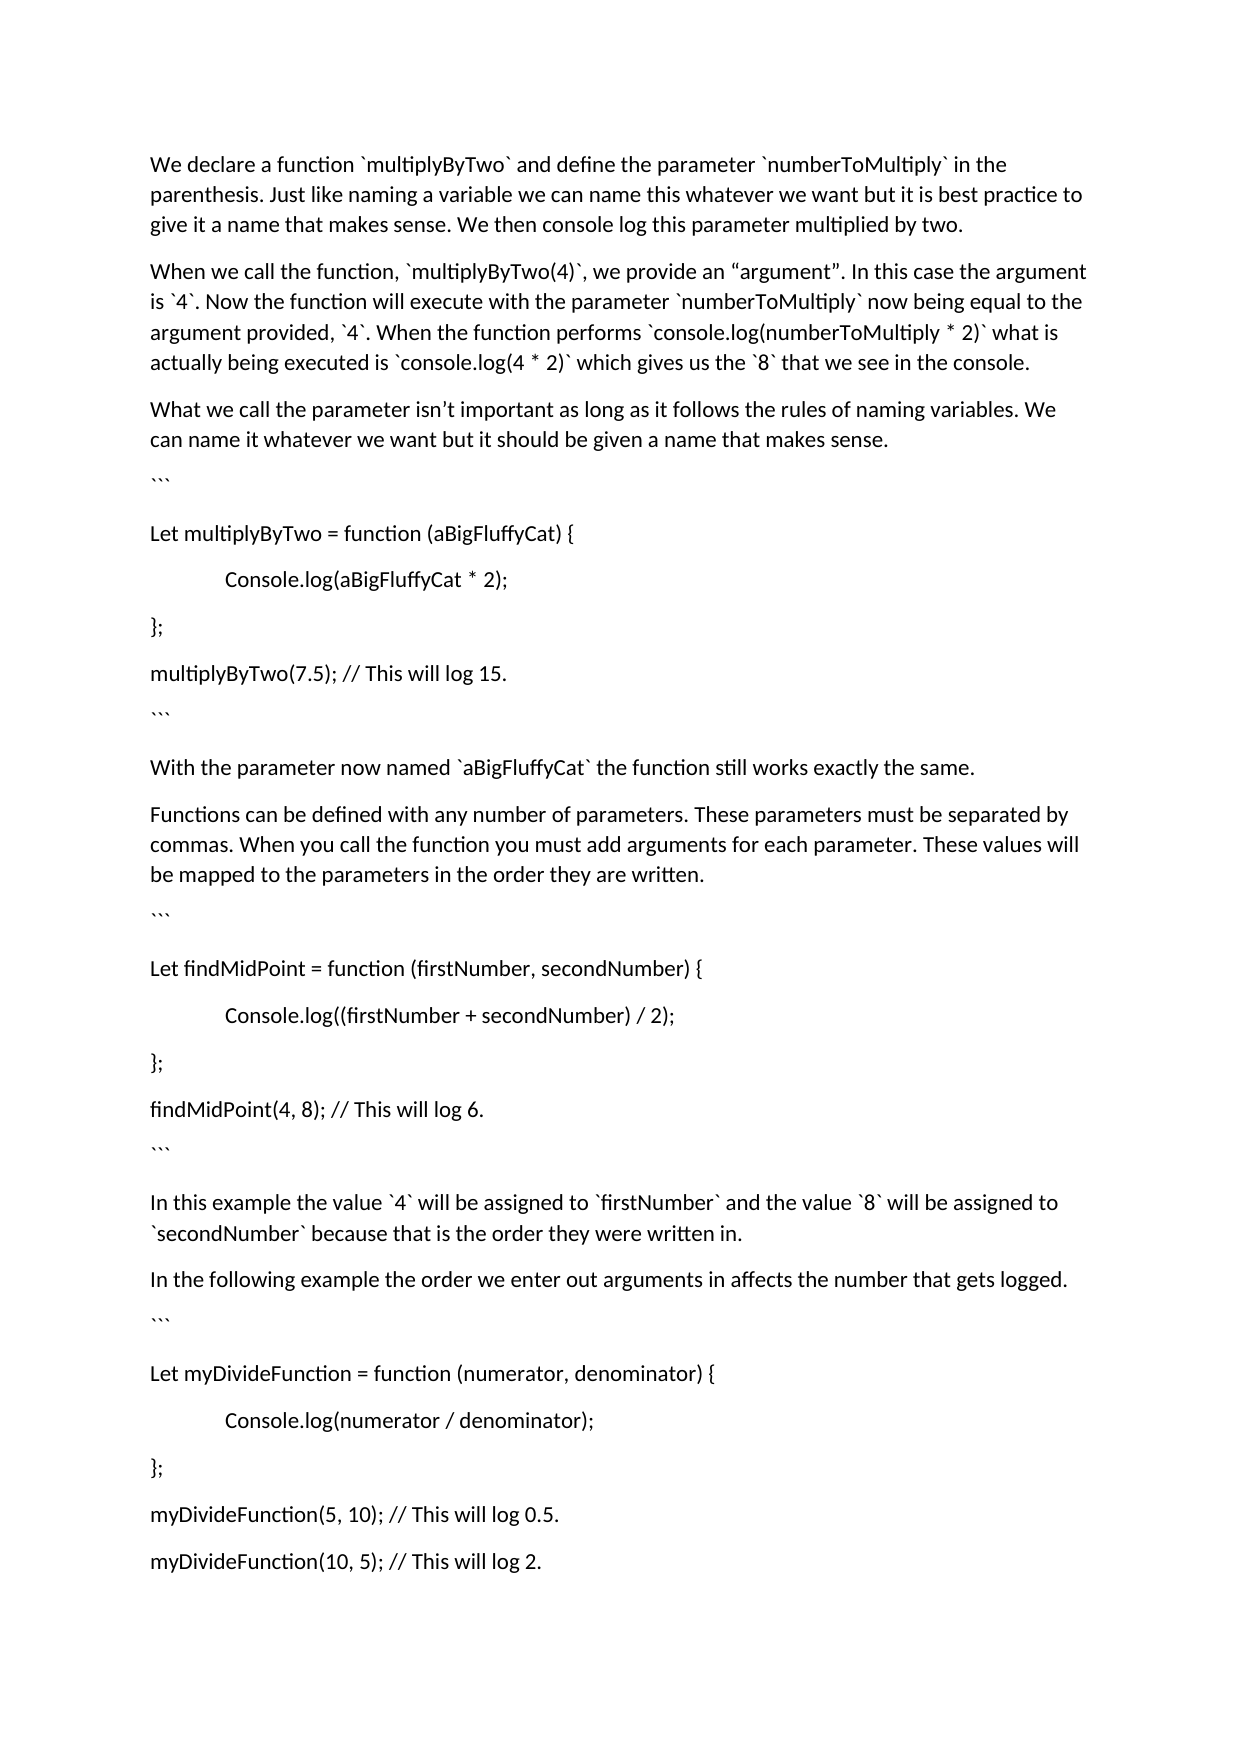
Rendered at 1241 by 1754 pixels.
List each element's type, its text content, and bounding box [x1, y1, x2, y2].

text ``` [150, 907, 1090, 935]
text findMidPoint(4, 8); // This will log 6. [150, 1095, 1090, 1123]
text Let findMidPoint = function (firstNumber, secondNumber) { [150, 954, 1090, 982]
text }; [150, 1453, 1090, 1481]
text ``` [150, 472, 1090, 500]
text Let multiplyByTwo = function (aBigFluffyCat) { [150, 519, 1090, 547]
text What we call the parameter isn’t important as long as it follows the rules of naming variables. We can name it whatever we want but it should be given a name that makes sense. [150, 395, 1090, 453]
text Console.log(numerator / denominator); [150, 1406, 1090, 1434]
text Console.log(aBigFluffyCat * 2); [150, 566, 1090, 594]
text We declare a function `multiplyByTwo` and define the parameter `numberToMultiply` in the parenthesis. Just like naming a variable we can name this whatever we want but it is best practice to give it a name that makes sense. We then console log this parameter multiplied by two. [150, 150, 1090, 238]
text }; [150, 1048, 1090, 1076]
text In the following example the order we enter out arguments in affects the number that gets logged. [150, 1266, 1090, 1294]
text In this example the value `4` will be assigned to `firstNumber` and the value `8` will be assigned to `secondNumber` because that is the order they were written in. [150, 1188, 1090, 1247]
text When we call the function, `multiplyByTwo(4)`, we provide an “argument”. In this case the argument is `4`. Now the function will execute with the parameter `numberToMultiply` now being equal to the argument provided, `4`. When the function performs `console.log(numberToMultiply * 2)` what is actually being executed is `console.log(4 * 2)` which gives us the `8` that we see in the console. [150, 257, 1090, 376]
text Functions can be defined with any number of parameters. These parameters must be separated by commas. When you call the function you must add arguments for each parameter. These values will be mapped to the parameters in the order they are written. [150, 800, 1090, 888]
text myDivideFunction(5, 10); // This will log 0.5. [150, 1500, 1090, 1528]
text Console.log((firstNumber + secondNumber) / 2); [150, 1001, 1090, 1029]
text Let myDivideFunction = function (numerator, denominator) { [150, 1359, 1090, 1387]
text multiplyByTwo(7.5); // This will log 15. [150, 659, 1090, 687]
text myDivideFunction(10, 5); // This will log 2. [150, 1547, 1090, 1575]
text ``` [150, 706, 1090, 734]
text }; [150, 612, 1090, 641]
text ``` [150, 1312, 1090, 1341]
text ``` [150, 1142, 1090, 1170]
text With the parameter now named `aBigFluffyCat` the function still works exactly the same. [150, 753, 1090, 781]
